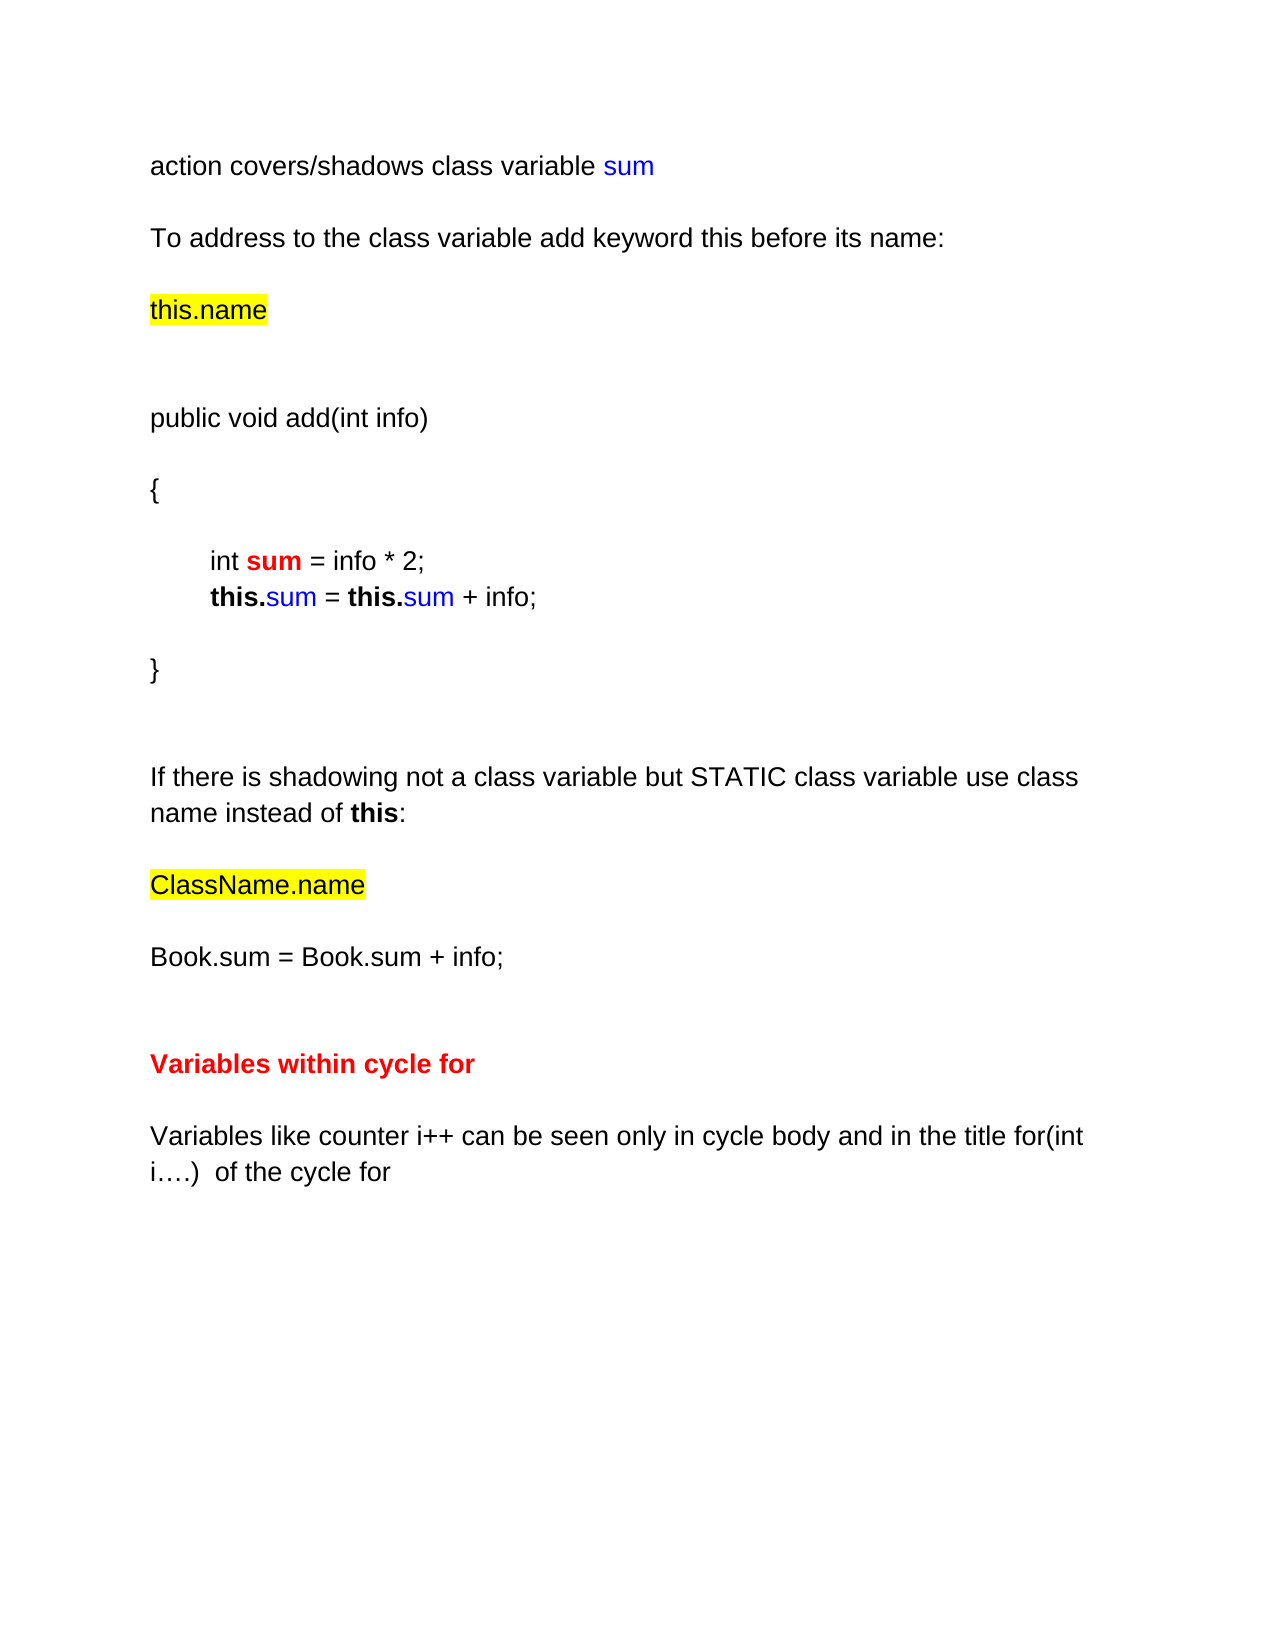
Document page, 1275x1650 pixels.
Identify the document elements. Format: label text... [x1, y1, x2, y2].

text public void add(int info) [150, 402, 1125, 433]
text { [150, 473, 1125, 505]
text Variables within cycle for [150, 1048, 1125, 1080]
text Book.sum = Book.sum + info; [150, 941, 1125, 972]
text int sum = info * 2; [150, 545, 1125, 577]
text Variables like counter i++ can be seen only in cycle body and in the title for(int i….) of the cycle for [150, 1120, 1125, 1187]
text action covers/shadows class variable sum [150, 150, 1125, 181]
text this.name [150, 294, 1125, 325]
text If there is shadowing not a class variable but STATIC class variable use class name instead of this: [150, 761, 1125, 828]
text To address to the class variable add keyword this before its name: [150, 222, 1125, 253]
text this.sum = this.sum + info; [150, 581, 1125, 612]
text ClassName.name [150, 869, 1125, 900]
text } [150, 653, 1125, 684]
